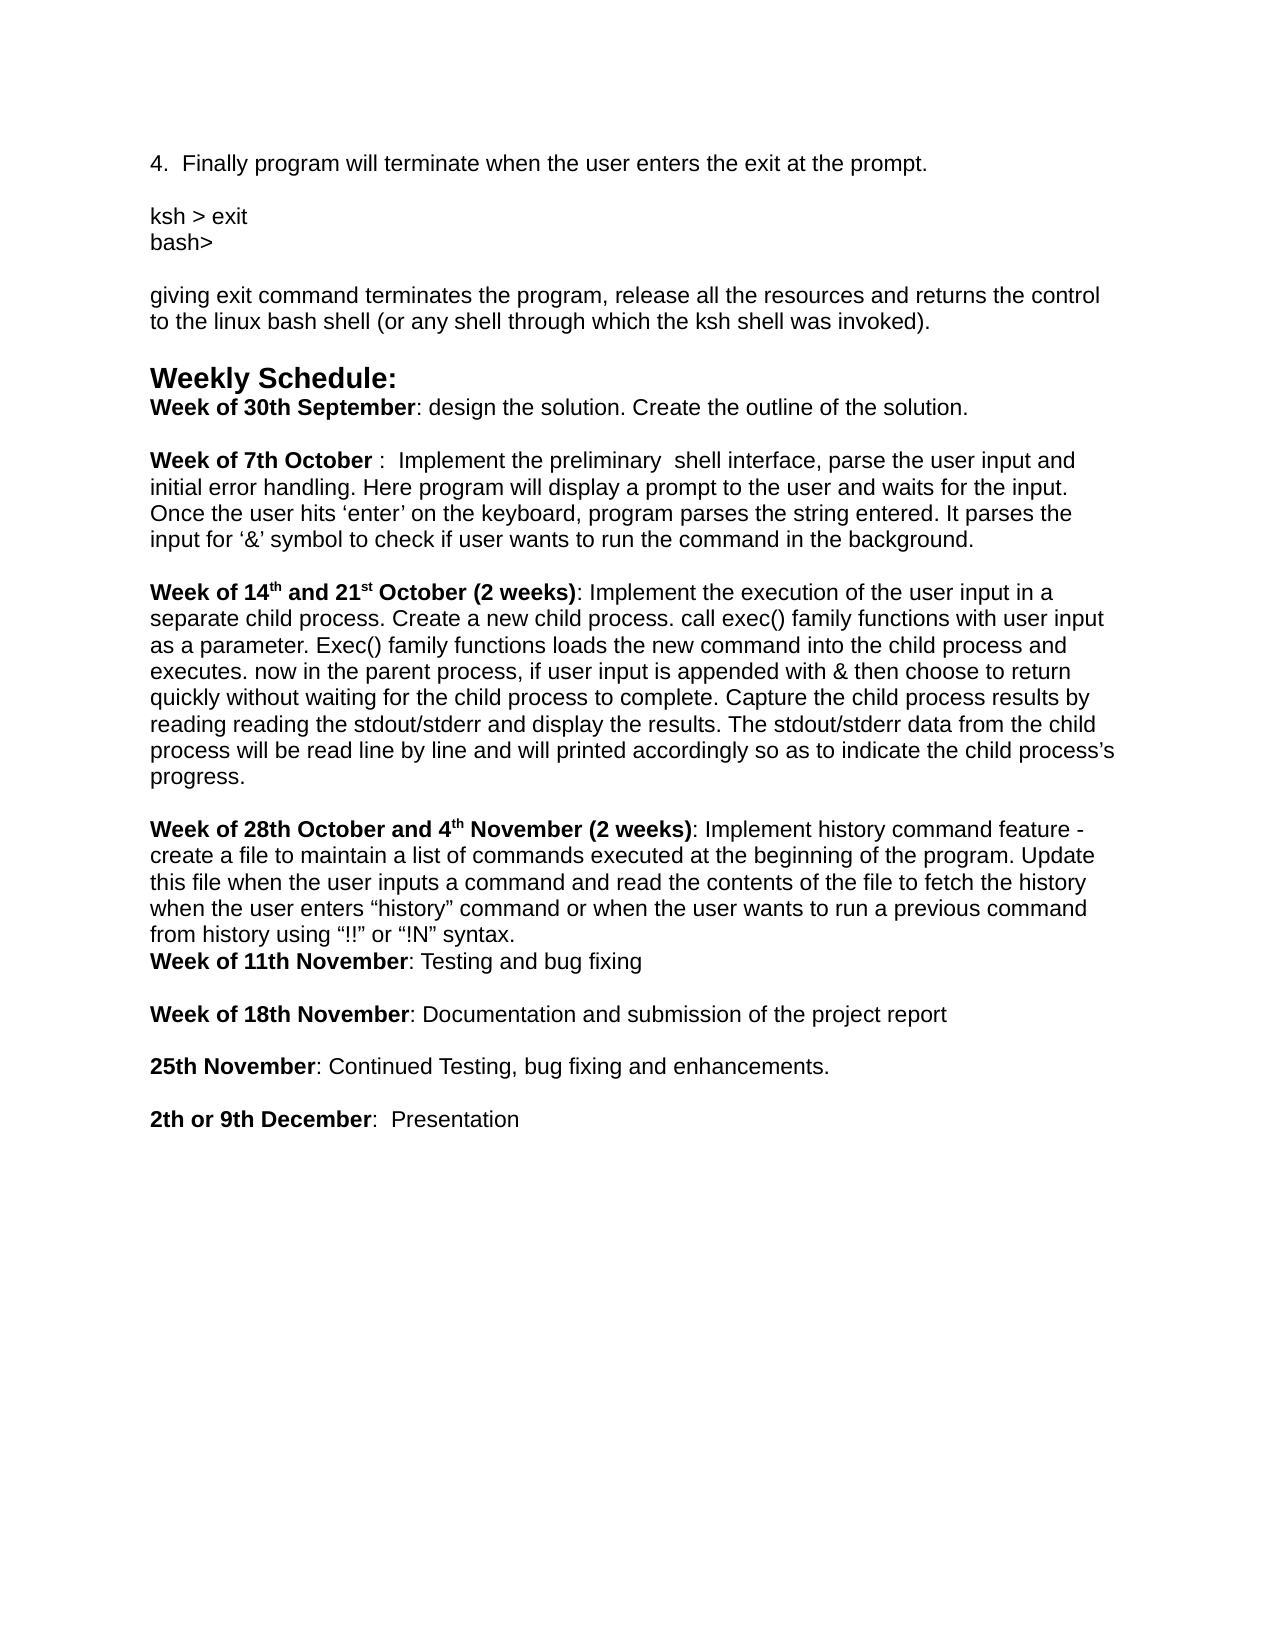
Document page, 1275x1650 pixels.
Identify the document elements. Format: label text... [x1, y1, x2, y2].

text Week of 11th November: Testing and bug fixing [150, 948, 1125, 974]
text 4. Finally program will terminate when the user enters the exit at the prompt. [150, 150, 1125, 176]
text Week of 7th October : Implement the preliminary shell interface, parse the user input and initial error handling. Here program will display a prompt to the user and waits for the input. Once the user hits ‘enter’ on the keyboard, program parses the string entered. It parses the input for ‘&’ symbol to check if user wants to run the command in the background. [150, 447, 1125, 552]
text Week of 28th October and 4th November (2 weeks): Implement history command feature - create a file to maintain a list of commands executed at the beginning of the program. Update this file when the user inputs a command and read the contents of the file to fetch the history when the user enters “history” command or when the user wants to run a previous command from history using “!!” or “!N” syntax. [150, 816, 1125, 948]
text Weekly Schedule: [150, 361, 1125, 394]
text ksh > exit [150, 203, 1125, 229]
text bash> [150, 229, 1125, 255]
text 25th November: Continued Testing, bug fixing and enhancements. [150, 1053, 1125, 1079]
text 2th or 9th December: Presentation [150, 1106, 1125, 1132]
text giving exit command terminates the program, release all the resources and returns the control to the linux bash shell (or any shell through which the ksh shell was invoked). [150, 282, 1125, 334]
text Week of 14th and 21st October (2 weeks): Implement the execution of the user input in a separate child process. Create a new child process. call exec() family functions with user input as a parameter. Exec() family functions loads the new command into the child process and executes. now in the parent process, if user input is appended with & then choose to return quickly without waiting for the child process to complete. Capture the child process results by reading reading the stdout/stderr and display the results. The stdout/stderr data from the child process will be read line by line and will printed accordingly so as to indicate the child process’s progress. [150, 579, 1125, 790]
text Week of 18th November: Documentation and submission of the project report [150, 1001, 1125, 1027]
text Week of 30th September: design the solution. Create the outline of the solution. [150, 394, 1125, 421]
